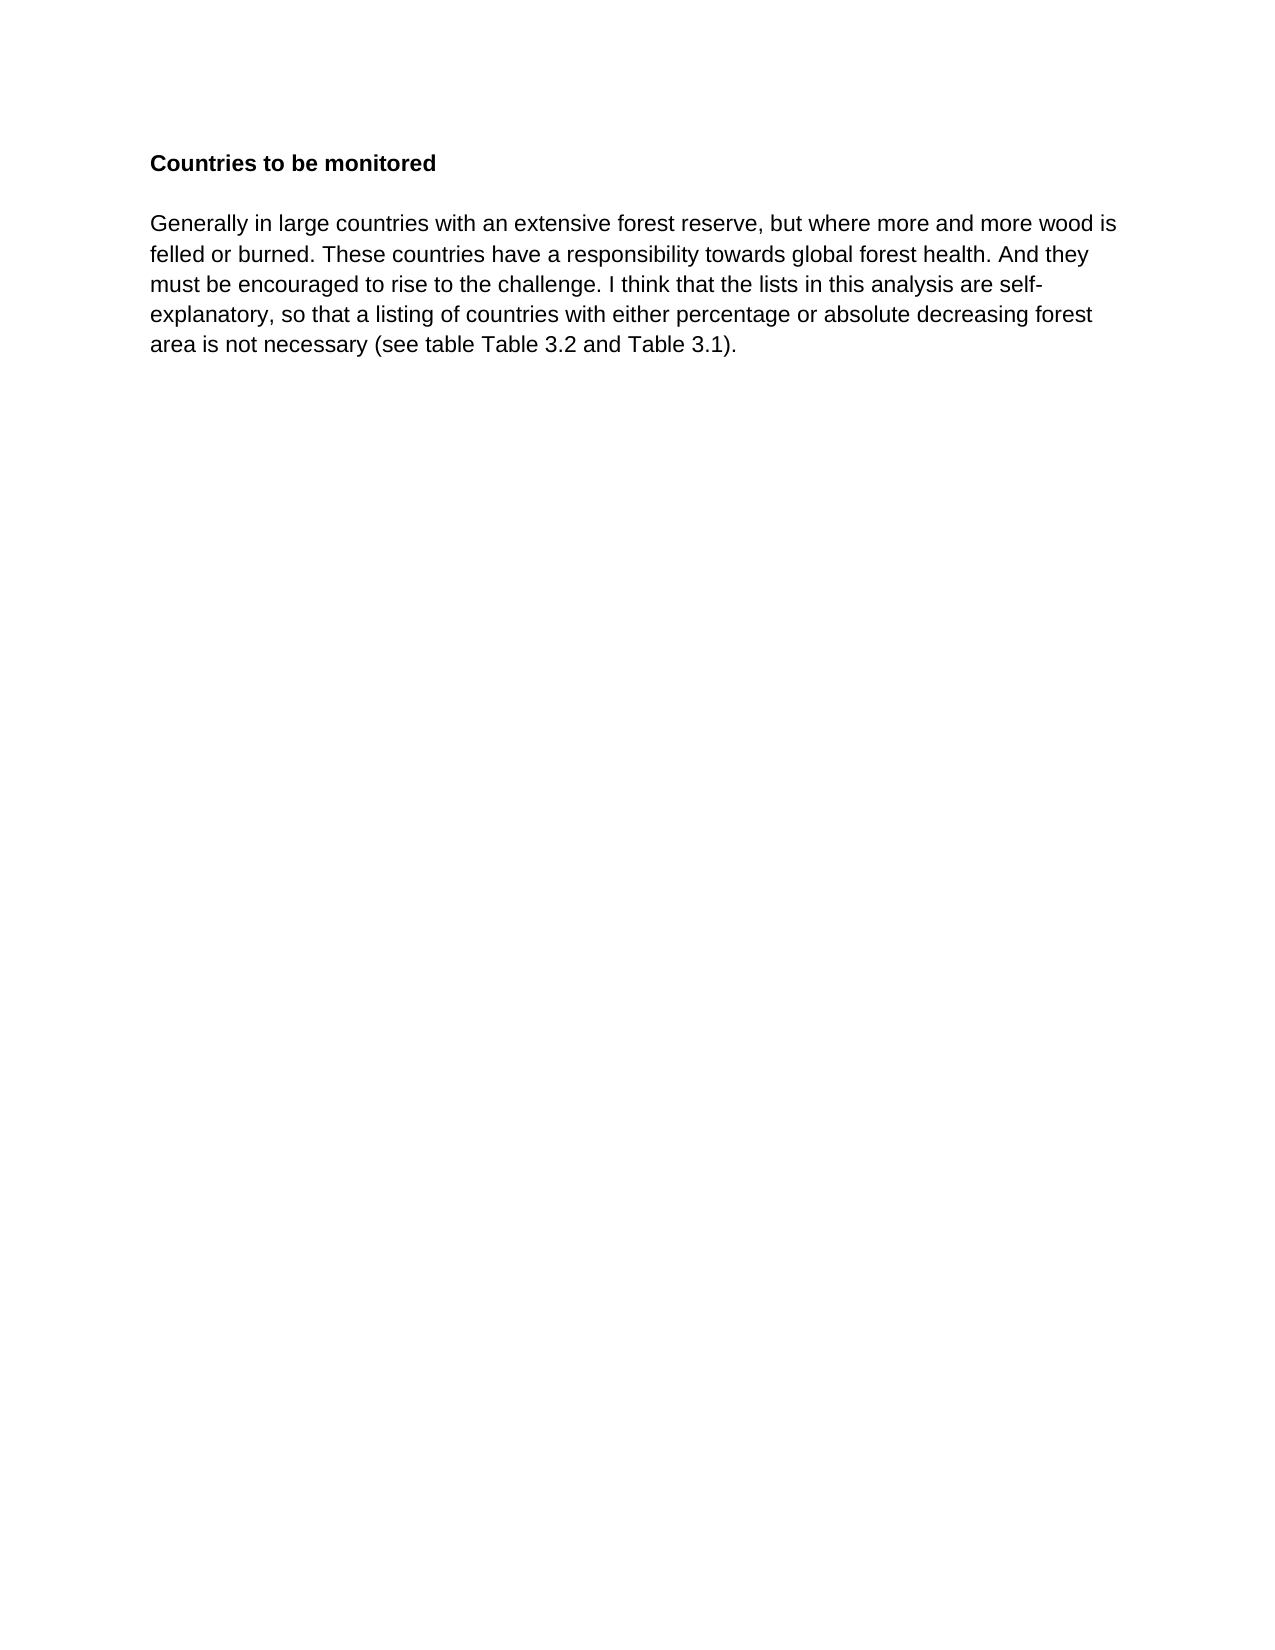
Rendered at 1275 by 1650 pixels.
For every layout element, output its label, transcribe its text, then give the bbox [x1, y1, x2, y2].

text Generally in large countries with an extensive forest reserve, but where more and more wood is felled or burned. These countries have a responsibility towards global forest health. And they must be encouraged to rise to the challenge. I think that the lists in this analysis are self-explanatory, so that a listing of countries with either percentage or absolute decreasing forest area is not necessary (see table Table 3.2 and Table 3.1). [150, 210, 1125, 358]
text Countries to be monitored [150, 150, 1125, 176]
